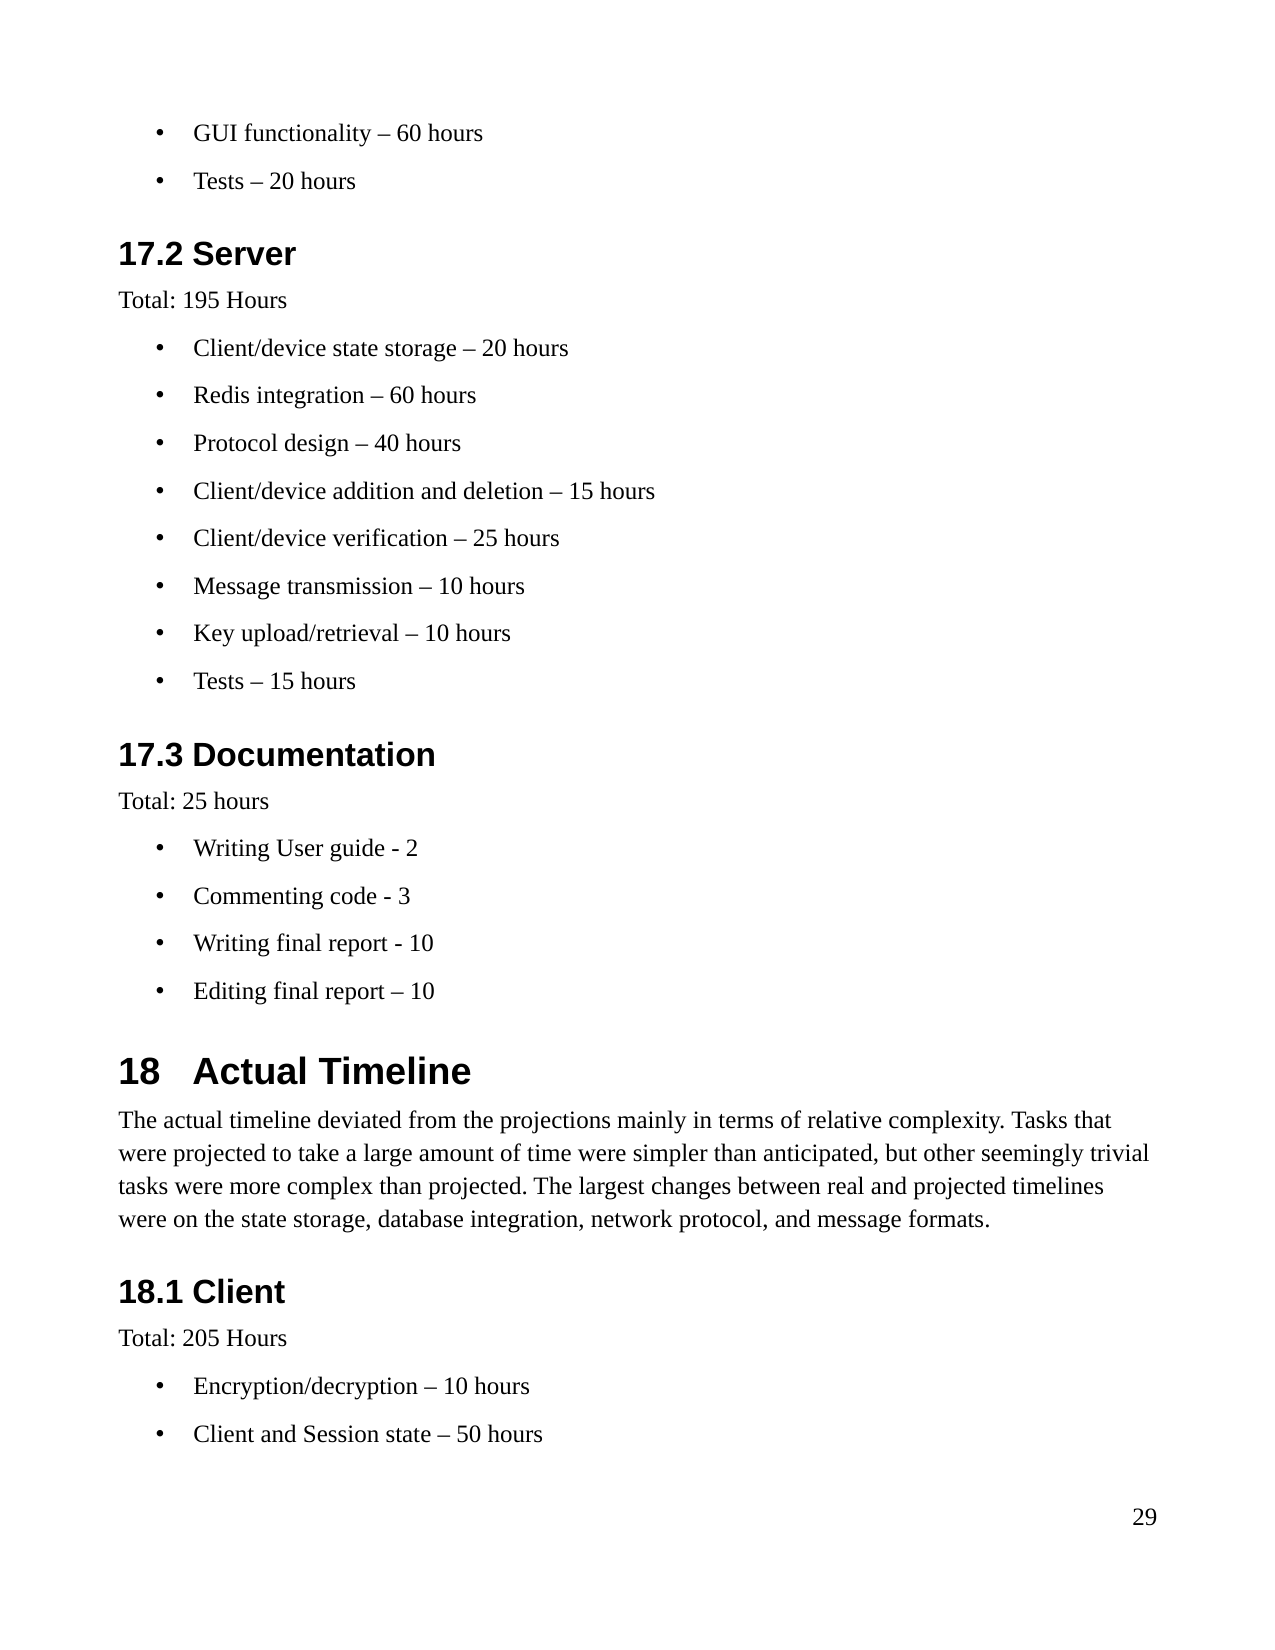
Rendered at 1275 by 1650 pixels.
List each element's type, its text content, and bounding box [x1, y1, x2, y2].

subtitle Client [118, 1272, 1157, 1311]
list Client/device verification – 25 hours [156, 523, 1157, 552]
list Client/device state storage – 20 hours [156, 333, 1157, 362]
list Writing final report - 10 [156, 928, 1157, 957]
list Client and Session state – 50 hours [156, 1419, 1157, 1447]
list Editing final report – 10 [156, 976, 1157, 1005]
list Redis integration – 60 hours [156, 381, 1157, 409]
list Client/device addition and deletion – 15 hours [156, 476, 1157, 504]
text The actual timeline deviated from the projections mainly in terms of relative complexity. Tasks that were projected to take a large amount of time were simpler than anticipated, but other seemingly trivial tasks were more complex than projected. The largest changes between real and projected timelines were on the state storage, database integration, network protocol, and message formats. [118, 1105, 1157, 1233]
subtitle Server [118, 234, 1157, 273]
list Tests – 15 hours [156, 666, 1157, 695]
subtitle Actual Timeline [118, 1049, 1157, 1092]
list Commenting code - 3 [156, 881, 1157, 910]
list Protocol design – 40 hours [156, 428, 1157, 457]
list Encryption/decryption – 10 hours [156, 1371, 1157, 1400]
list Tests – 20 hours [156, 166, 1157, 194]
list GUI functionality – 60 hours [156, 118, 1157, 147]
list Message transmission – 10 hours [156, 571, 1157, 600]
list Key upload/retrieval – 10 hours [156, 618, 1157, 647]
list Writing User guide - 2 [156, 833, 1157, 862]
text Total: 195 Hours [118, 285, 1157, 314]
text Total: 205 Hours [118, 1323, 1157, 1352]
text Total: 25 hours [118, 786, 1157, 814]
subtitle Documentation [118, 734, 1157, 773]
